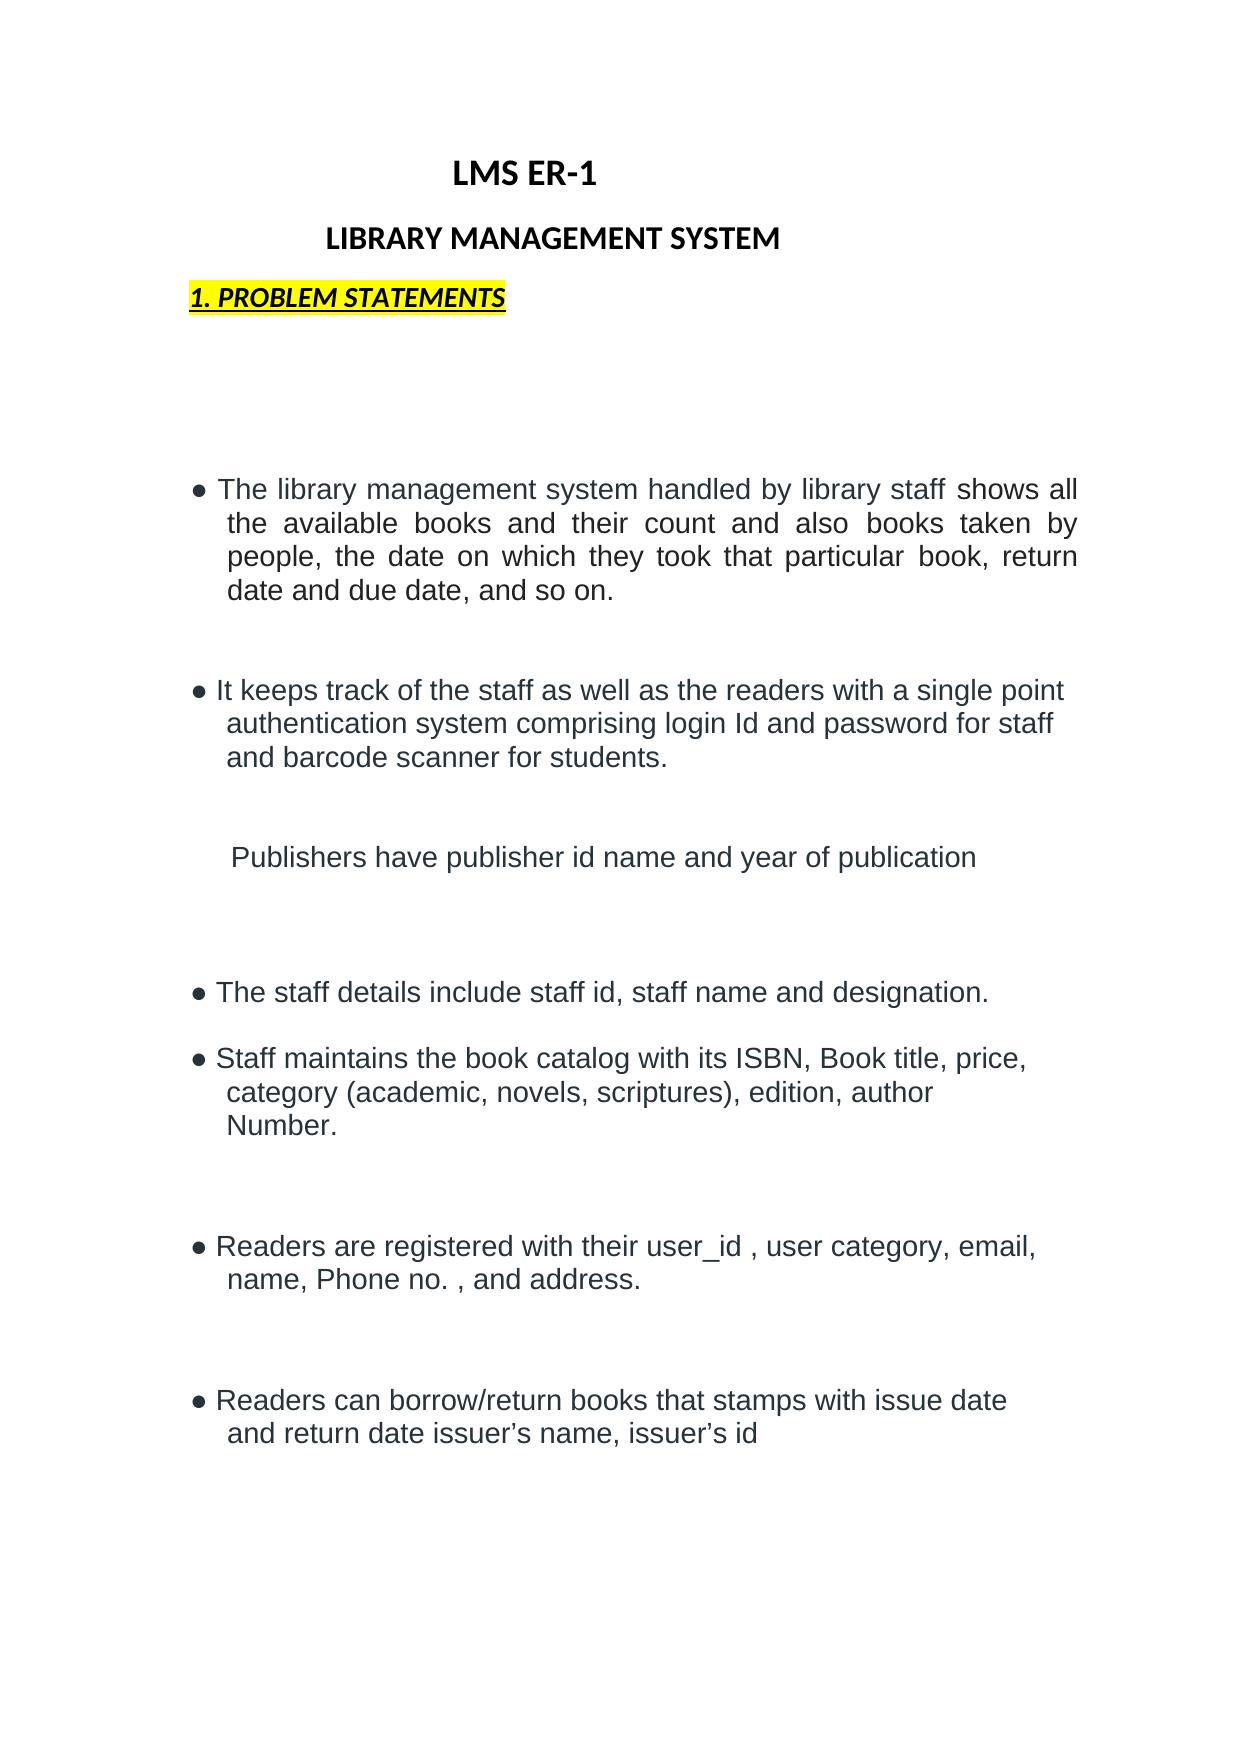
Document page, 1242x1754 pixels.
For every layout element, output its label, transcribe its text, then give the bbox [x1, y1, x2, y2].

text ● It keeps track of the staff as well as the readers with a single point authentication system comprising login Id and password for staff and barcode scanner for students. [190, 673, 1076, 774]
text 1. PROBLEM STATEMENTS [188, 279, 1087, 315]
text ● Readers are registered with their user_id , user category, email, name, Phone no. , and address. [190, 1229, 1047, 1296]
text ● Staff maintains the book catalog with its ISBN, Book title, price, category (academic, novels, scriptures), edition, author Number. [190, 1041, 1054, 1142]
text LMS ER-1 [452, 149, 1087, 195]
text ● The library management system handled by library staff shows all the available books and their count and also books taken by people, the date on which they took that particular book, return date and due date, and so on. [190, 472, 1078, 606]
text ● Readers can borrow/return books that stamps with issue date and return date issuer’s name, issuer’s id [190, 1383, 1047, 1450]
text ● The staff details include staff id, staff name and designation. [190, 974, 1087, 1008]
text LIBRARY MANAGEMENT SYSTEM [326, 217, 1087, 258]
text Publishers have publisher id name and year of publication [190, 840, 1076, 874]
